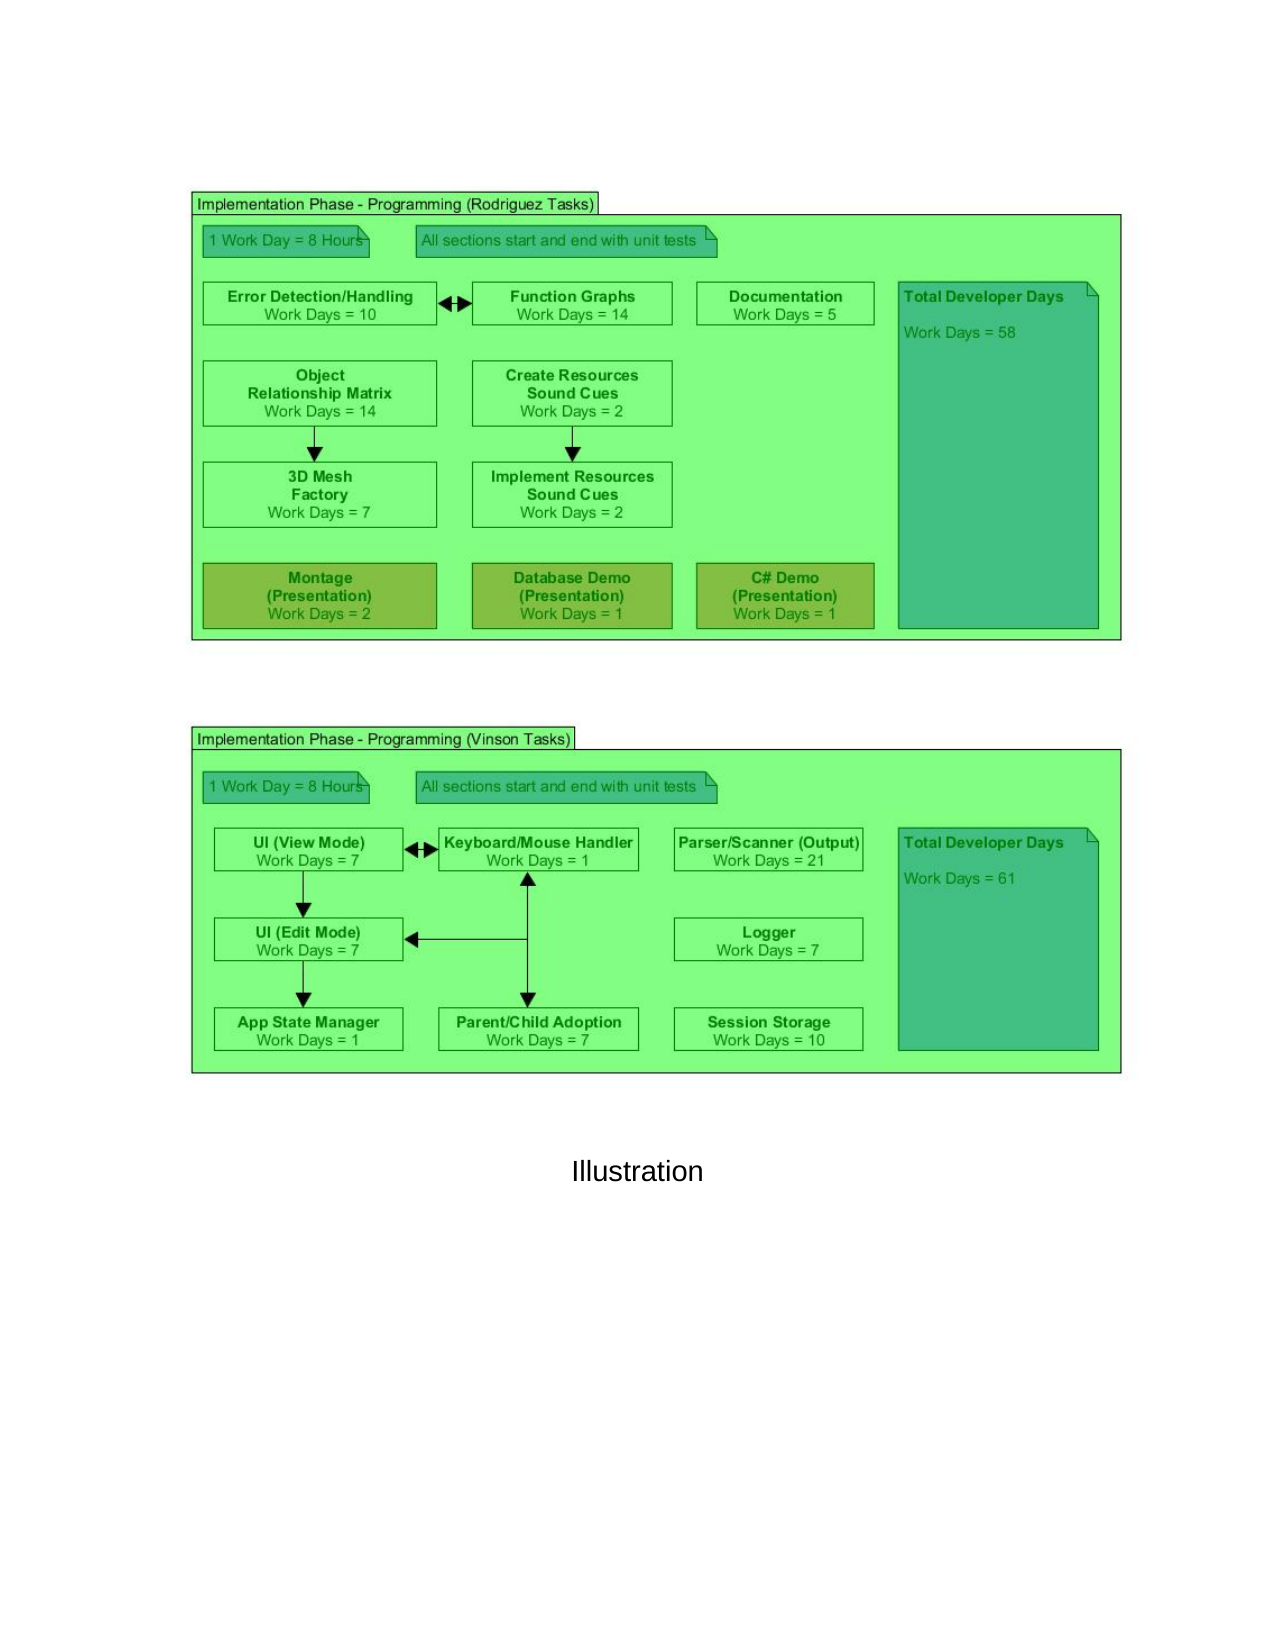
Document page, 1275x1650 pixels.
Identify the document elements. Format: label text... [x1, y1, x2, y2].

picture [168, 703, 1144, 1096]
text Illustration [150, 1155, 1125, 1188]
picture [168, 168, 1144, 663]
